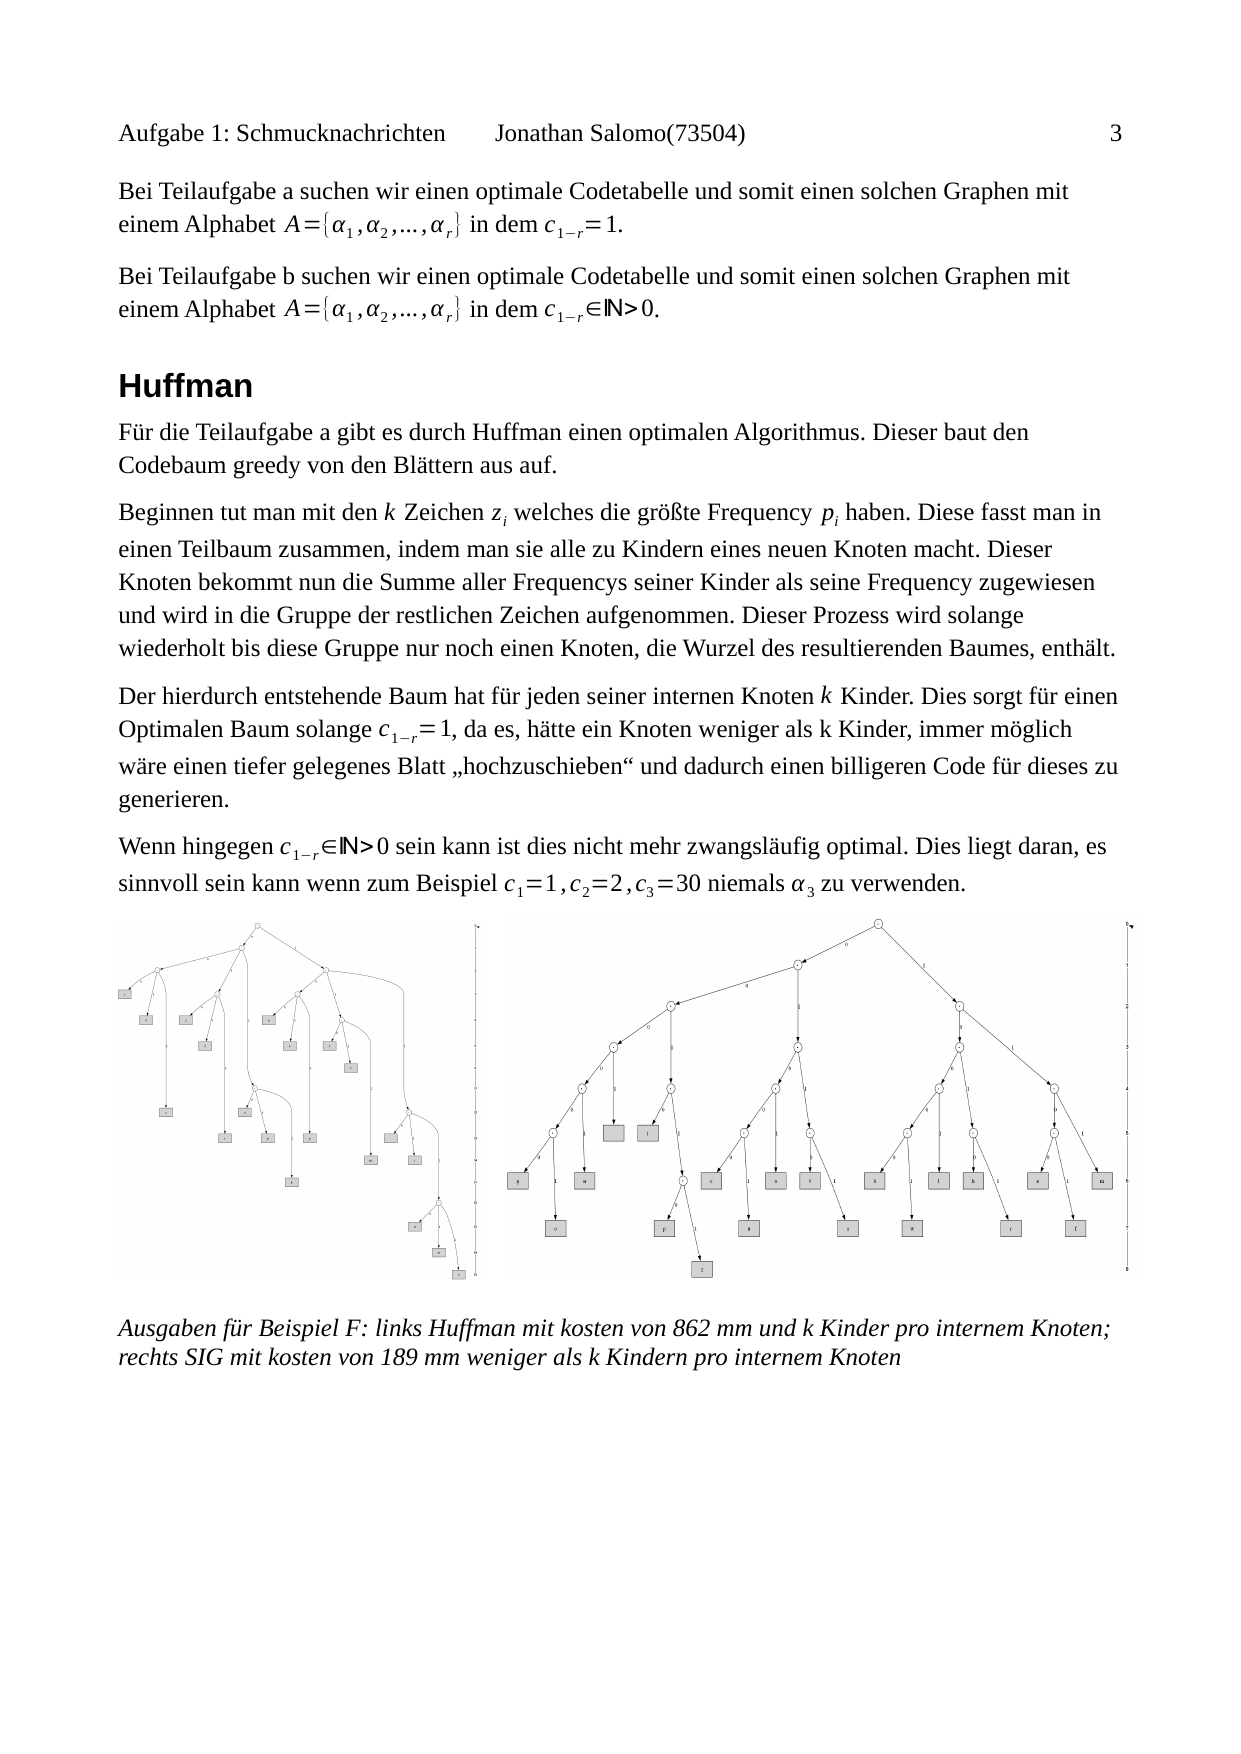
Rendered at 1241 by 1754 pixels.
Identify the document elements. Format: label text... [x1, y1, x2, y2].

text Wenn hingegen sein kann ist dies nicht mehr zwangsläufig optimal. Dies liegt daran, es sinnvoll sein kann wenn zum Beispiel niemals zu verwenden. [118, 831, 1122, 901]
text Bei Teilaufgabe b suchen wir einen optimale Codetabelle und somit einen solchen Graphen mit einem Alphabet in dem . [118, 261, 1122, 326]
picture [117, 922, 486, 1280]
text Der hierdurch entstehende Baum hat für jeden seiner internen Knoten Kinder. Dies sorgt für einen Optimalen Baum solange , da es, hätte ein Knoten weniger als k Kinder, immer möglich wäre einen tiefer gelegenes Blatt „hochzuschieben“ und dadurch einen billigeren Code für dieses zu generieren. [118, 681, 1122, 812]
text Beginnen tut man mit den Zeichen welches die größte Frequency haben. Diese fasst man in einen Teilbaum zusammen, indem man sie alle zu Kindern eines neuen Knoten macht. Dieser Knoten bekommt nun die Summe aller Frequencys seiner Kinder als seine Frequency zugewiesen und wird in die Gruppe der restlichen Zeichen aufgenommen. Dieser Prozess wird solange wiederholt bis diese Gruppe nur noch einen Knoten, die Wurzel des resultierenden Baumes, enthält. [118, 497, 1122, 662]
picture [506, 917, 1144, 1279]
text Ausgaben für Beispiel F: links Huffman mit kosten von 862 mm und k Kinder pro internem Knoten; rechts SIG mit kosten von 189 mm weniger als k Kindern pro internem Knoten [118, 1313, 1122, 1370]
text Für die Teilaufgabe a gibt es durch Huffman einen optimalen Algorithmus. Dieser baut den Codebaum greedy von den Blättern aus auf. [118, 417, 1122, 479]
text Bei Teilaufgabe a suchen wir einen optimale Codetabelle und somit einen solchen Graphen mit einem Alphabet in dem . [118, 176, 1122, 242]
subtitle Huffman [118, 366, 1122, 404]
